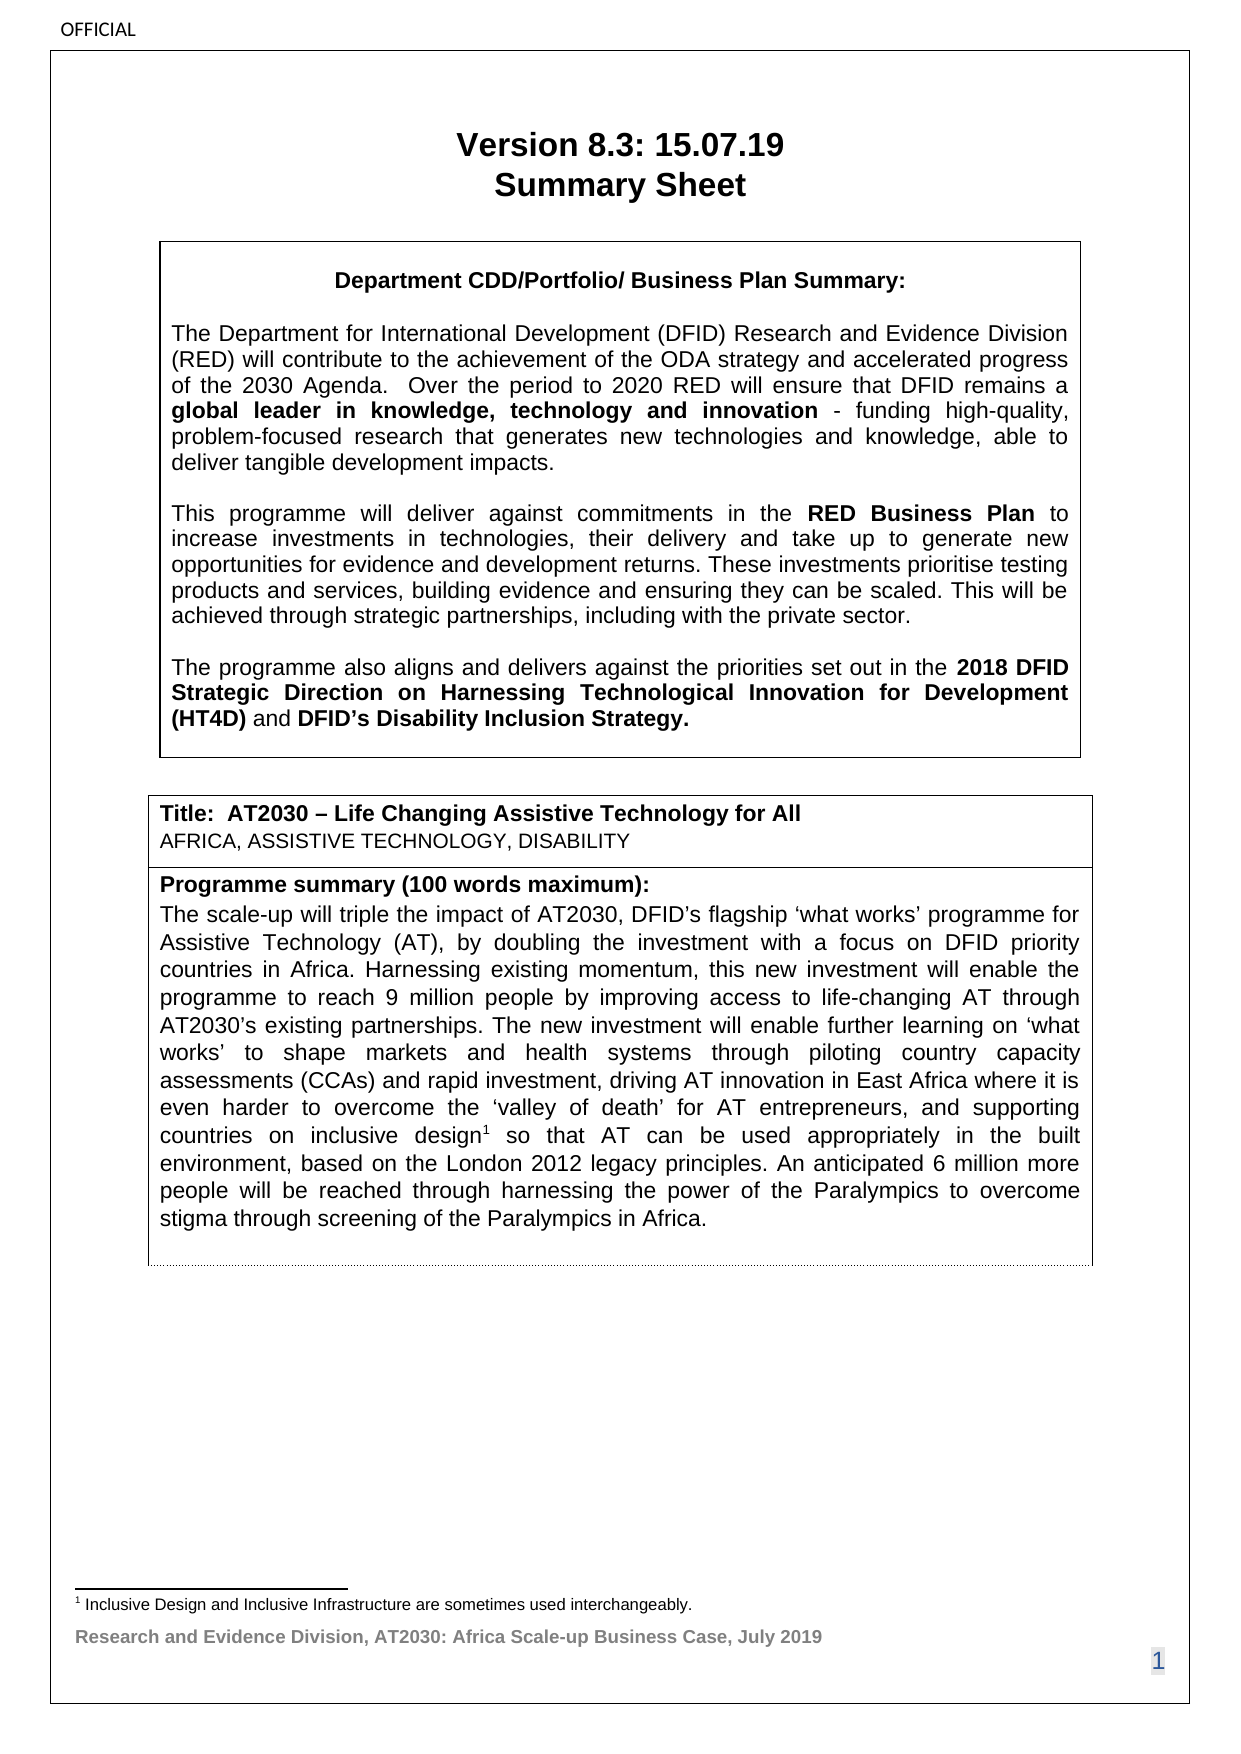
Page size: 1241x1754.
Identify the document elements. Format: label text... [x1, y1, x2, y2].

text Version 8.3: 15.07.19 [75, 126, 1165, 163]
table_cell Programme summary (100 words maximum): The scale-up will triple the impact of AT2030, DFID’s flagship ‘what works’ programme for Assistive Technology (AT), by doubling the investment with a focus on DFID priority countries in Africa. Harnessing existing momentum, this new investment will enable the programme to reach 9 million people by improving access to life-changing AT through AT2030’s existing partnerships. The new investment will enable further learning on ‘what works’ to shape markets and health systems through piloting country capacity assessments (CCAs) and rapid investment, driving AT innovation in East Africa where it is even harder to overcome the ‘valley of death’ for AT entrepreneurs, and supporting countries on inclusive design so that AT can be used appropriately in the built environment, based on the London 2012 legacy principles. An anticipated 6 million more people will be reached through harnessing the power of the Paralympics to overcome stigma through screening of the Paralympics in Africa. [149, 868, 1092, 1265]
text Summary Sheet [75, 166, 1165, 203]
table_header Department CDD/Portfolio/ Business Plan Summary: The Department for International Development (DFID) Research and Evidence Division (RED) will contribute to the achievement of the ODA strategy and accelerated progress of the 2030 Agenda. Over the period to 2020 RED will ensure that DFID remains a global leader in knowledge, technology and innovation - funding high-quality, problem-focused research that generates new technologies and knowledge, able to deliver tangible development impacts. This programme will deliver against commitments in the RED Business Plan to increase investments in technologies, their delivery and take up to generate new opportunities for evidence and development returns. These investments prioritise testing products and services, building evidence and ensuring they can be scaled. This will be achieved through strategic partnerships, including with the private sector. The programme also aligns and delivers against the priorities set out in the 2018 DFID Strategic Direction on Harnessing Technological Innovation for Development (HT4D) and DFID’s Disability Inclusion Strategy. [161, 242, 1080, 757]
table_header Title: AT2030 – Life Changing Assistive Technology for All AFRICA, ASSISTIVE TECHNOLOGY, DISABILITY [149, 796, 1092, 867]
